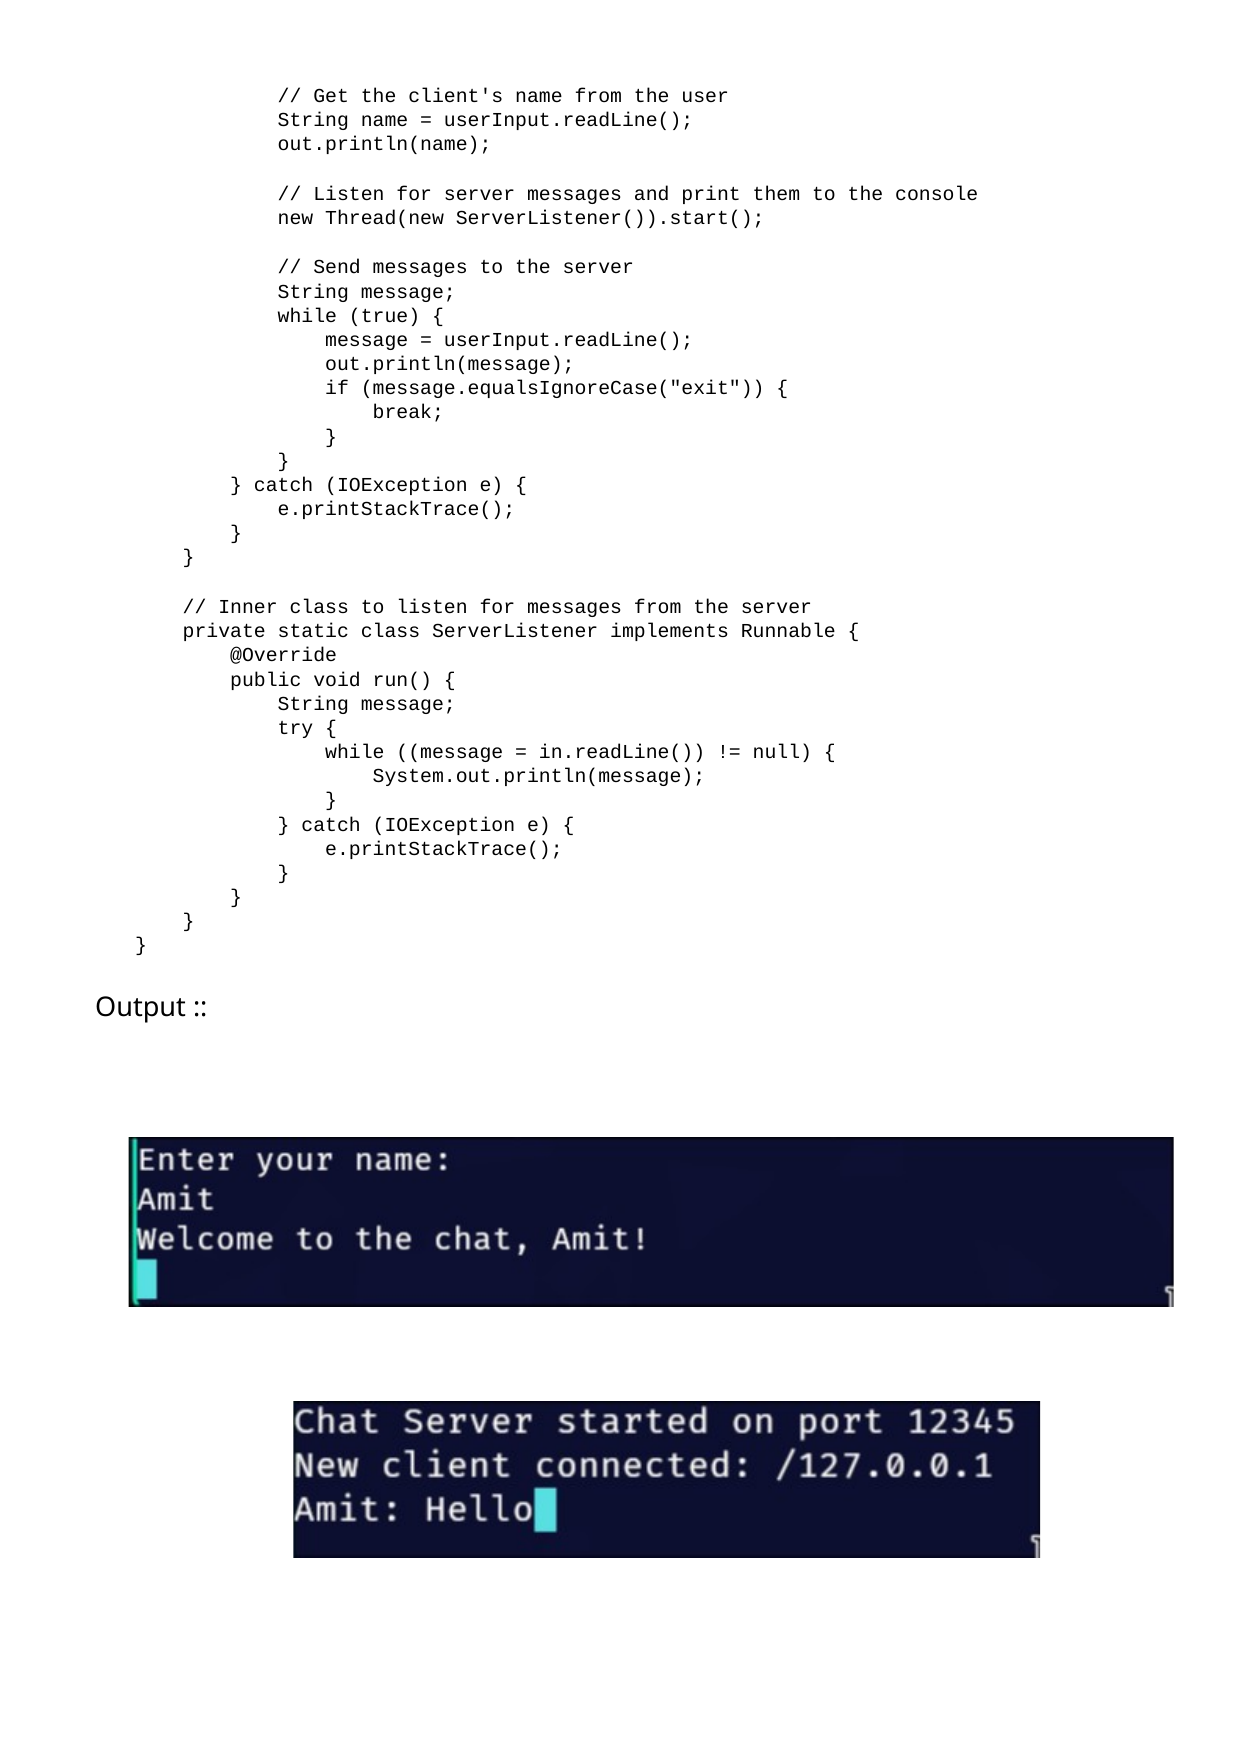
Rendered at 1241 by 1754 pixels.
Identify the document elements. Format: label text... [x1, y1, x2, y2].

text while ((message = in.readLine()) != null) { [135, 742, 1180, 764]
text String name = userInput.readLine(); [135, 110, 1180, 132]
text } [135, 887, 1180, 909]
text // Get the client's name from the user [135, 86, 1180, 108]
picture [128, 1137, 1174, 1307]
text out.println(message); [135, 354, 1180, 376]
text } catch (IOException e) { [135, 814, 1180, 837]
text } [135, 427, 1180, 449]
text } [135, 935, 1180, 958]
text String message; [135, 694, 1180, 716]
text } catch (IOException e) { [135, 475, 1180, 497]
text e.printStackTrace(); [135, 839, 1180, 861]
text // Inner class to listen for messages from the server [135, 597, 1180, 619]
text } [135, 547, 1180, 570]
text public void run() { [135, 669, 1180, 692]
text // Listen for server messages and print them to the console [135, 183, 1180, 206]
text e.printStackTrace(); [135, 499, 1180, 521]
text try { [135, 718, 1180, 740]
text private static class ServerListener implements Runnable { [135, 621, 1180, 644]
text System.out.println(message); [135, 766, 1180, 789]
text if (message.equalsIgnoreCase("exit")) { [135, 378, 1180, 401]
text } [135, 911, 1180, 934]
list Output :: [92, 987, 211, 1024]
text } [135, 451, 1180, 473]
text break; [135, 402, 1180, 425]
text while (true) { [135, 306, 1180, 328]
text } [135, 790, 1180, 813]
picture [293, 1401, 1041, 1558]
text } [135, 863, 1180, 885]
text String message; [135, 282, 1180, 304]
text new Thread(new ServerListener()).start(); [135, 208, 1180, 230]
text } [135, 523, 1180, 546]
text out.println(name); [135, 134, 1180, 156]
text @Override [135, 645, 1180, 668]
text message = userInput.readLine(); [135, 330, 1180, 352]
text // Send messages to the server [135, 257, 1180, 280]
